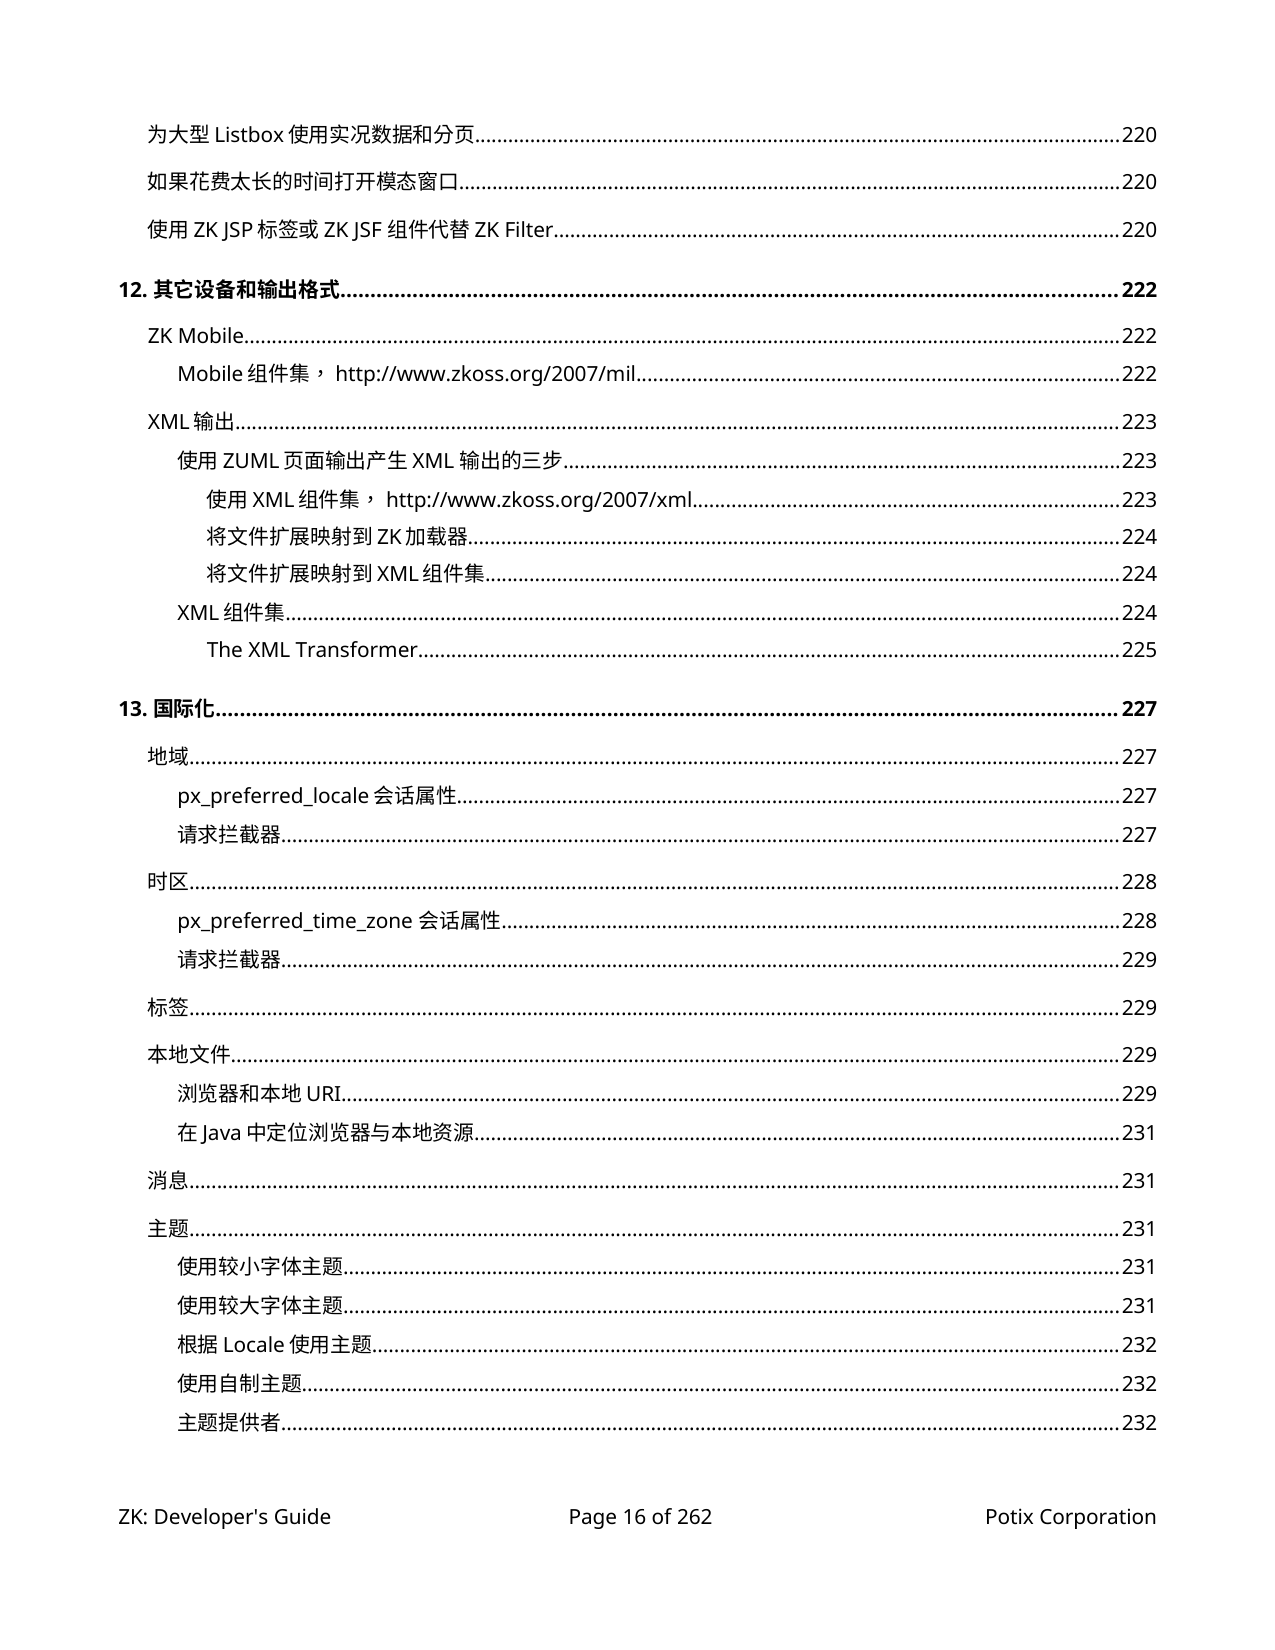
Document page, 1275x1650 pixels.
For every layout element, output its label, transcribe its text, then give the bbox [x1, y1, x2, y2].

text 使用自制主题 232 [177, 1367, 1157, 1397]
text 使用ZUML页面输出产生XML 输出的三步 223 [177, 444, 1157, 474]
text 根据Locale使用主题 232 [177, 1328, 1157, 1358]
text 消息 231 [148, 1164, 1157, 1194]
text XML组件集 224 [177, 596, 1157, 626]
text 请求拦截器 229 [177, 943, 1157, 973]
text 浏览器和本地URI 229 [177, 1078, 1157, 1108]
text XML输出 223 [148, 406, 1157, 436]
text 使用XML组件集， http://www.zkoss.org/2007/xml 223 [207, 483, 1157, 513]
text 13. 国际化 227 [118, 693, 1157, 723]
text 使用较小字体主题 231 [177, 1251, 1157, 1281]
text 请求拦截器 227 [177, 818, 1157, 848]
text 使用ZK JSP标签或ZK JSF 组件代替ZK Filter 220 [148, 213, 1157, 243]
text 在Java中定位浏览器与本地资源 231 [177, 1117, 1157, 1147]
text 为大型Listbox使用实况数据和分页 220 [148, 118, 1157, 148]
text 将文件扩展映射到ZK加载器 224 [207, 520, 1157, 550]
text ZK Mobile 222 [148, 321, 1157, 349]
text 本地文件 229 [148, 1039, 1157, 1069]
text 地域 227 [148, 740, 1157, 770]
text 使用较大字体主题 231 [177, 1290, 1157, 1320]
text 时区 228 [148, 866, 1157, 896]
text px_preferred_locale会话属性 227 [177, 779, 1157, 809]
text Mobile组件集， http://www.zkoss.org/2007/mil 222 [177, 358, 1157, 388]
text 12. 其它设备和输出格式 222 [118, 273, 1157, 303]
text px_preferred_time_zone 会话属性 228 [177, 904, 1157, 934]
text 如果花费太长的时间打开模态窗口 220 [148, 166, 1157, 196]
text The XML Transformer 225 [207, 635, 1157, 663]
text 主题提供者 232 [177, 1406, 1157, 1436]
text 标签 229 [148, 991, 1157, 1021]
text 将文件扩展映射到XML组件集 224 [207, 557, 1157, 587]
text 主题 231 [148, 1212, 1157, 1242]
